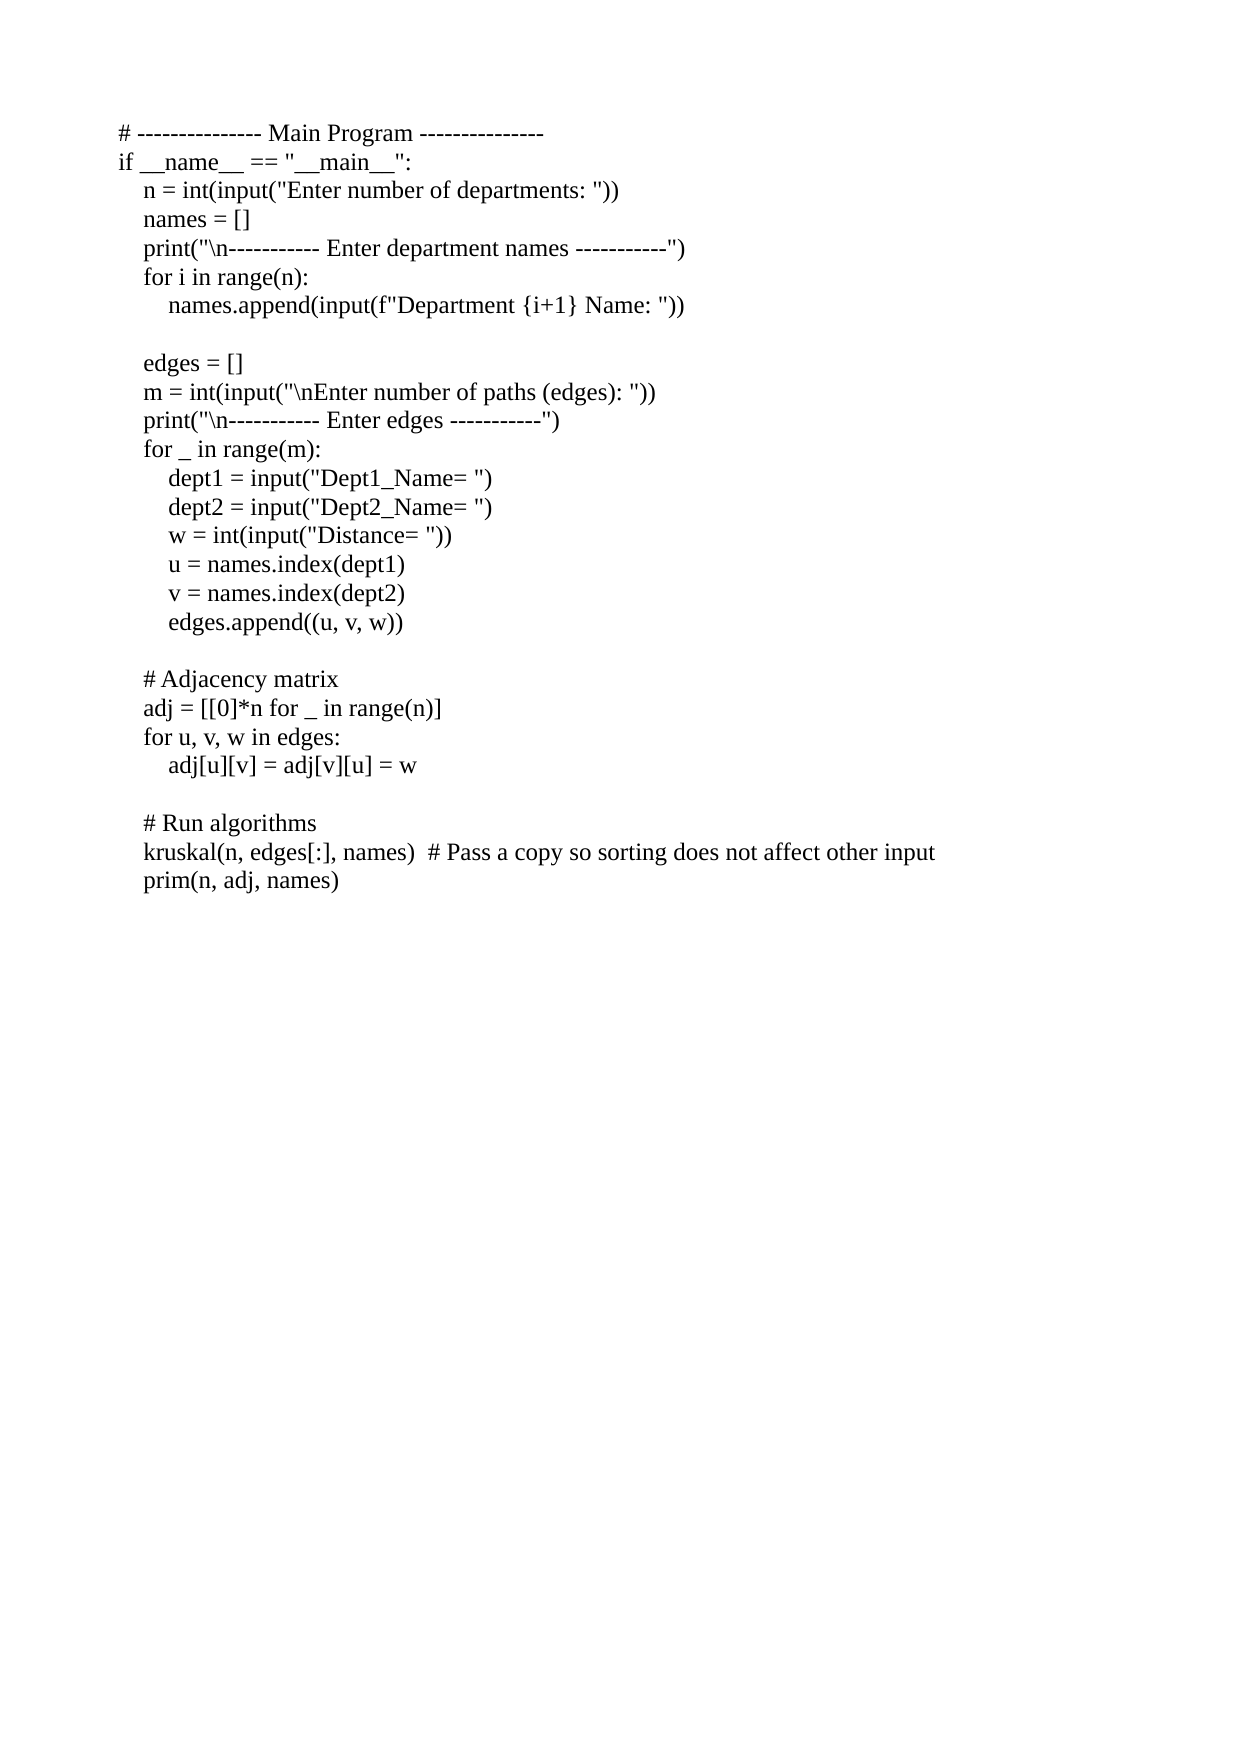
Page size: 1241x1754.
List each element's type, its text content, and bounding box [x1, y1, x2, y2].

text dept1 = input("Dept1_Name= ") [118, 463, 1122, 492]
text for u, v, w in edges: [118, 722, 1122, 751]
text for _ in range(m): [118, 434, 1122, 463]
text print("\n----------- Enter edges -----------") [118, 406, 1122, 434]
text v = names.index(dept2) [118, 578, 1122, 607]
text if __name__ == "__main__": [118, 147, 1122, 176]
text adj[u][v] = adj[v][u] = w [118, 751, 1122, 779]
text edges = [] [118, 348, 1122, 377]
text dept2 = input("Dept2_Name= ") [118, 492, 1122, 521]
text prim(n, adj, names) [118, 866, 1122, 894]
text n = int(input("Enter number of departments: ")) [118, 176, 1122, 204]
text # Adjacency matrix [118, 664, 1122, 693]
text names.append(input(f"Department {i+1} Name: ")) [118, 291, 1122, 319]
text # --------------- Main Program --------------- [118, 118, 1122, 147]
text print("\n----------- Enter department names -----------") [118, 233, 1122, 262]
text u = names.index(dept1) [118, 549, 1122, 578]
text adj = [[0]*n for _ in range(n)] [118, 693, 1122, 722]
text edges.append((u, v, w)) [118, 607, 1122, 636]
text names = [] [118, 204, 1122, 233]
text w = int(input("Distance= ")) [118, 521, 1122, 549]
text # Run algorithms [118, 808, 1122, 837]
text kruskal(n, edges[:], names) # Pass a copy so sorting does not affect other input [118, 837, 1122, 866]
text m = int(input("\nEnter number of paths (edges): ")) [118, 377, 1122, 406]
text for i in range(n): [118, 262, 1122, 291]
